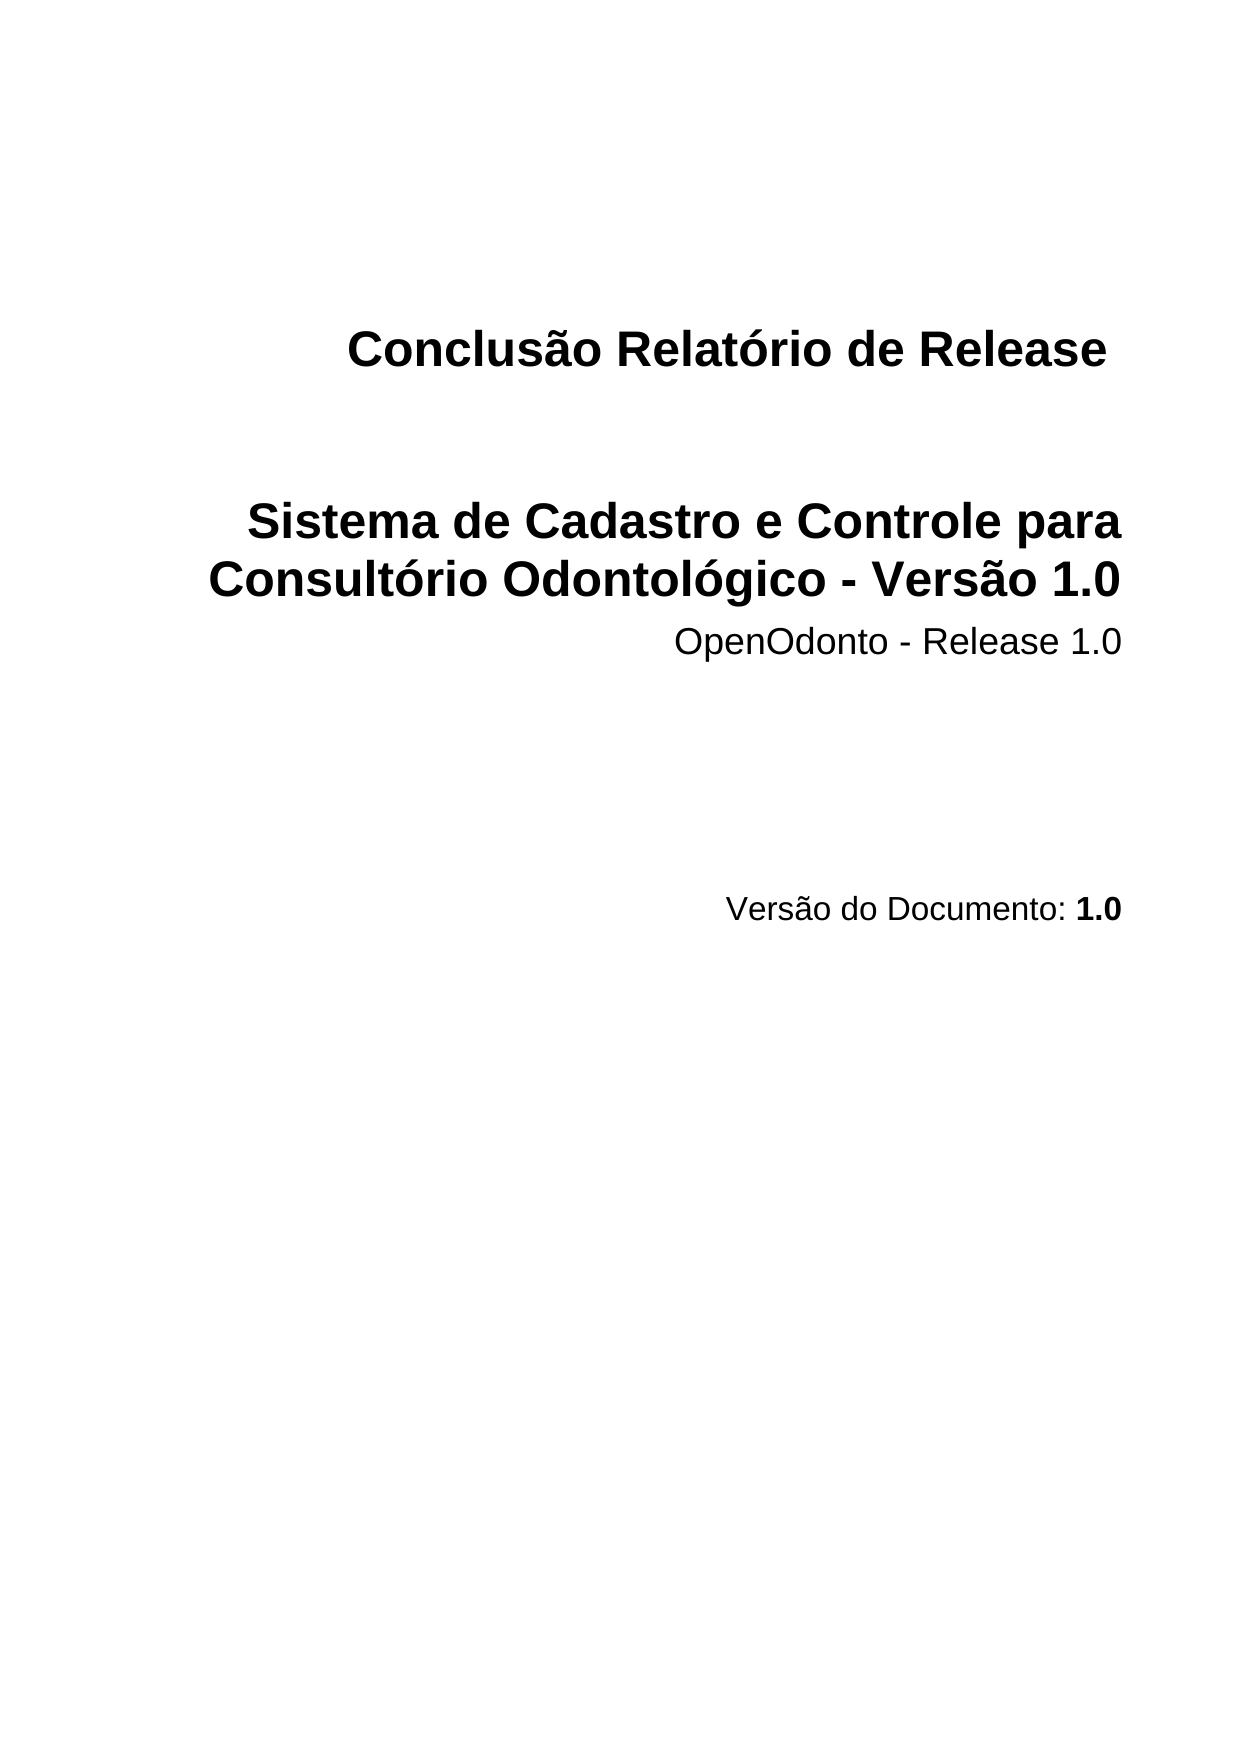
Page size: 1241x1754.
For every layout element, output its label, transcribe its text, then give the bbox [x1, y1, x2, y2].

title OpenOdonto - Release 1.0 [118, 619, 1122, 662]
title Sistema de Cadastro e Controle para Consultório Odontológico - Versão 1.0 [118, 492, 1122, 607]
title Versão do Documento: 1.0 [118, 889, 1122, 927]
title Conclusão Relatório de Release [118, 319, 1122, 377]
